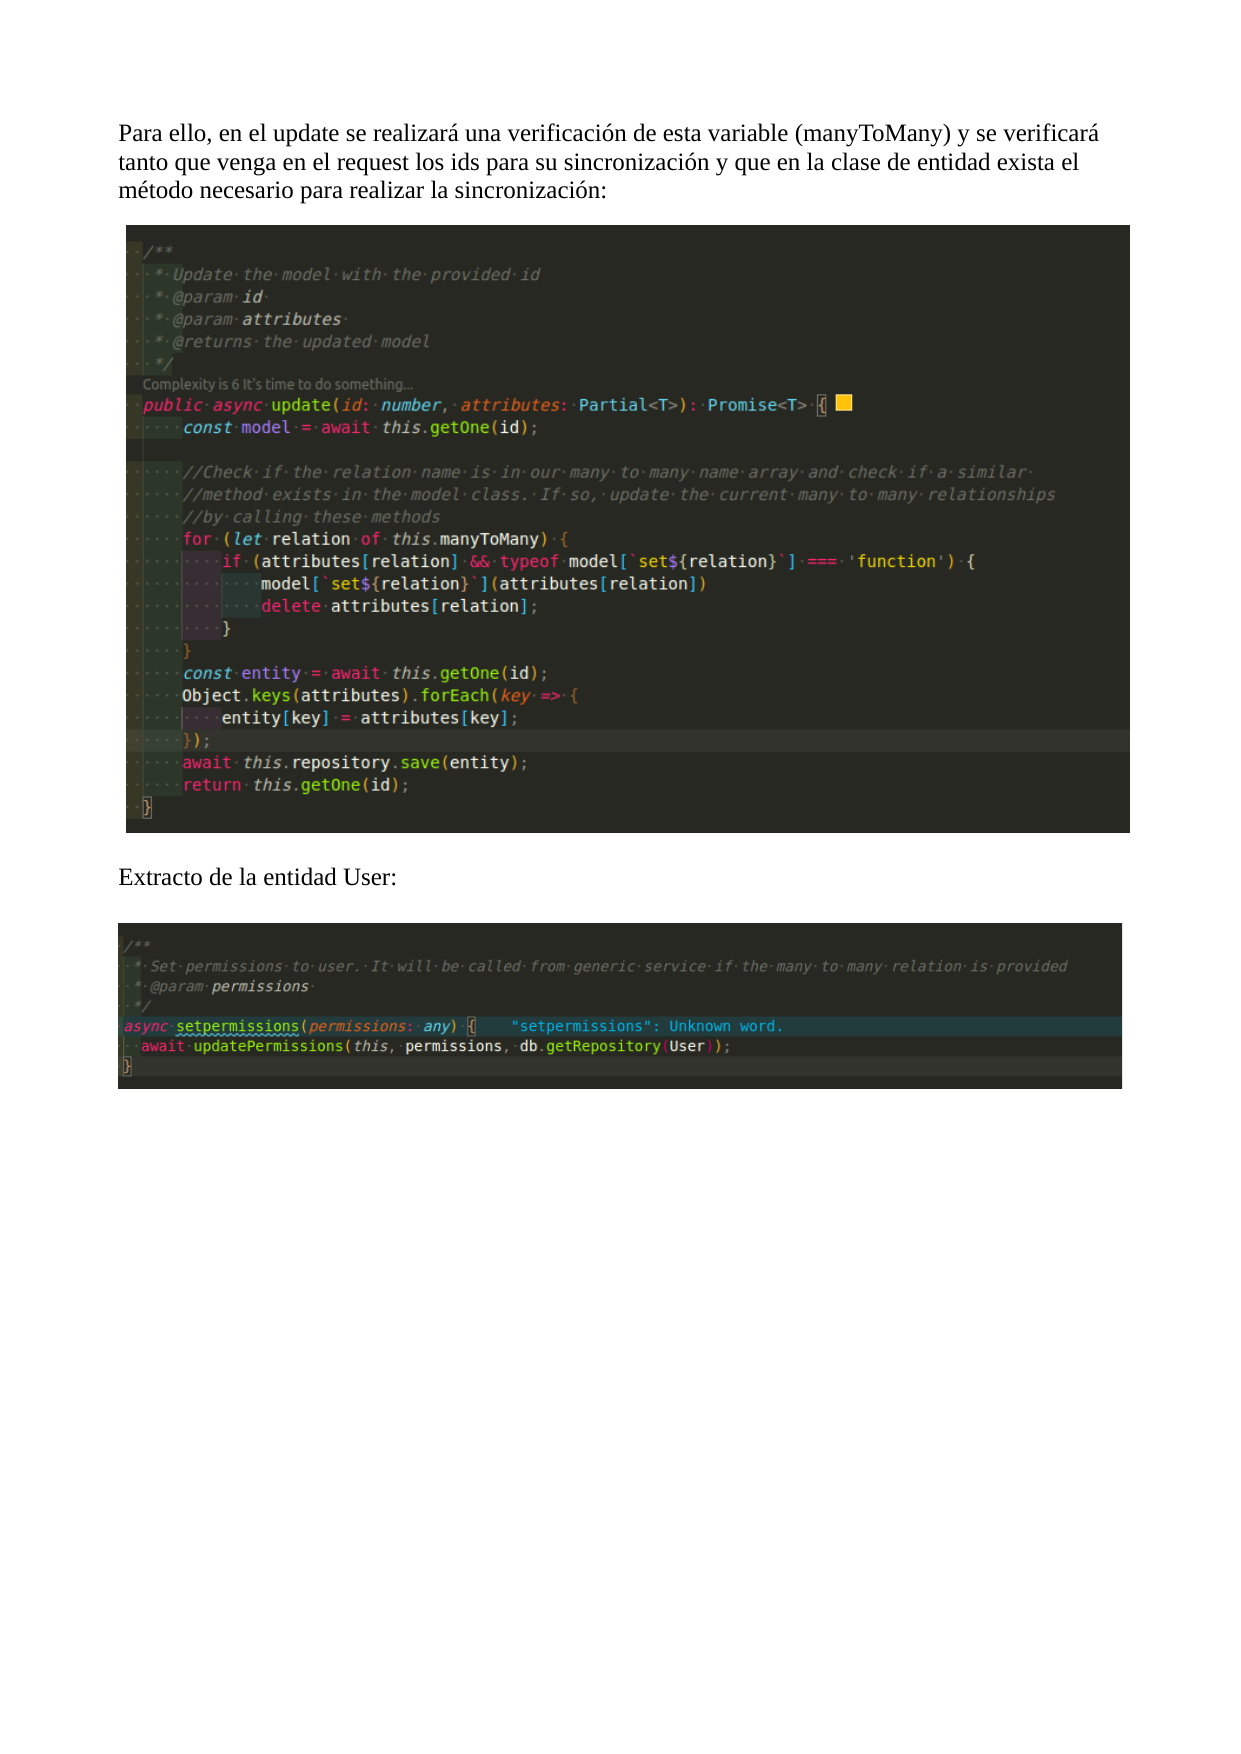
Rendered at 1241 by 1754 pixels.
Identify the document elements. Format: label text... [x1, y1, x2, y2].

picture [118, 923, 1123, 1089]
picture [126, 225, 1130, 833]
text Para ello, en el update se realizará una verificación de esta variable (manyToMany) y se verificará tanto que venga en el request los ids para su sincronización y que en la clase de entidad exista el método necesario para realizar la sincronización: [118, 118, 1122, 204]
text Extracto de la entidad User: [118, 862, 1122, 891]
